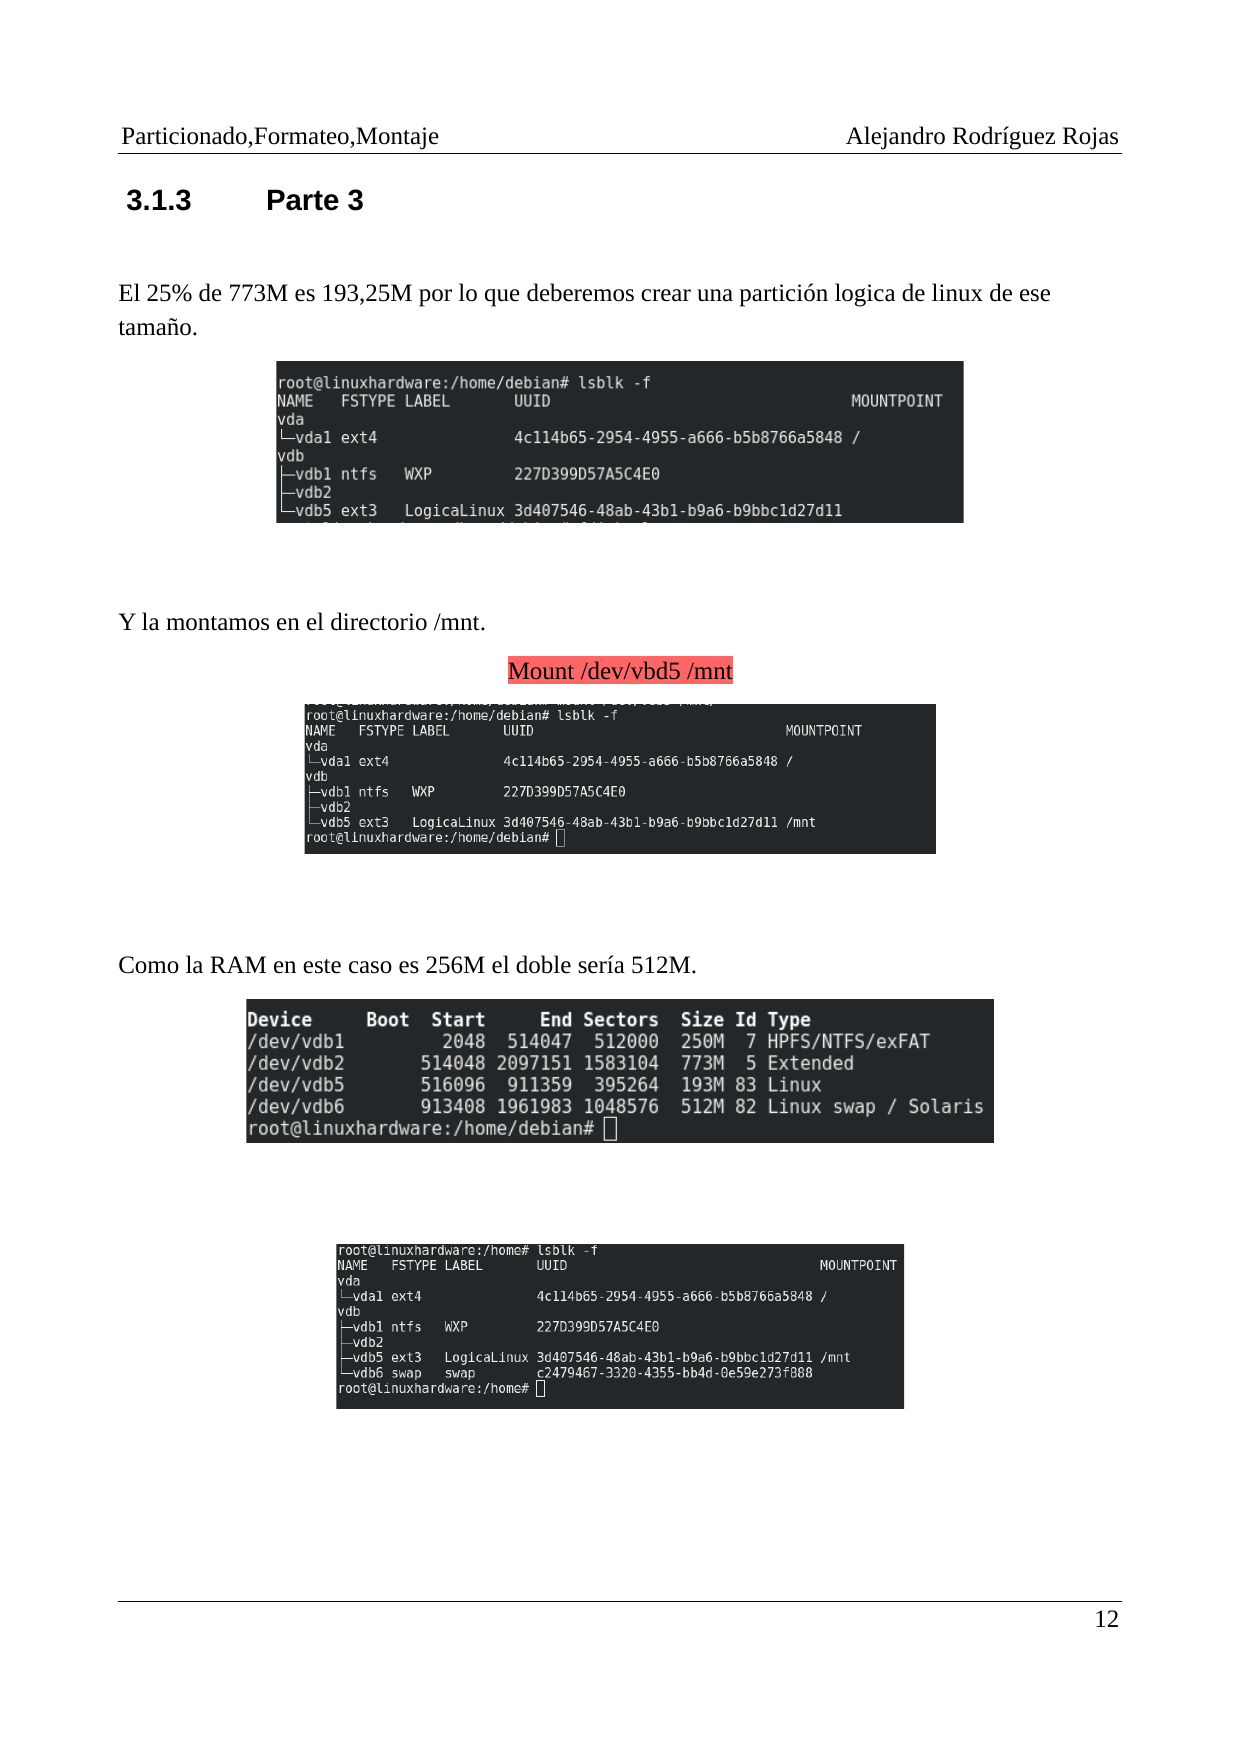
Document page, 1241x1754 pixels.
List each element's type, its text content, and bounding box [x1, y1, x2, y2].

text Y la montamos en el directorio /mnt. [118, 607, 1122, 635]
text Como la RAM en este caso es 256M el doble sería 512M. [118, 950, 1122, 979]
text El 25% de 773M es 193,25M por lo que deberemos crear una partición logica de linux de ese tamaño. [118, 278, 1122, 341]
subtitle Parte 3 [118, 182, 1122, 216]
text Mount /dev/vbd5 /mnt [118, 656, 1122, 684]
